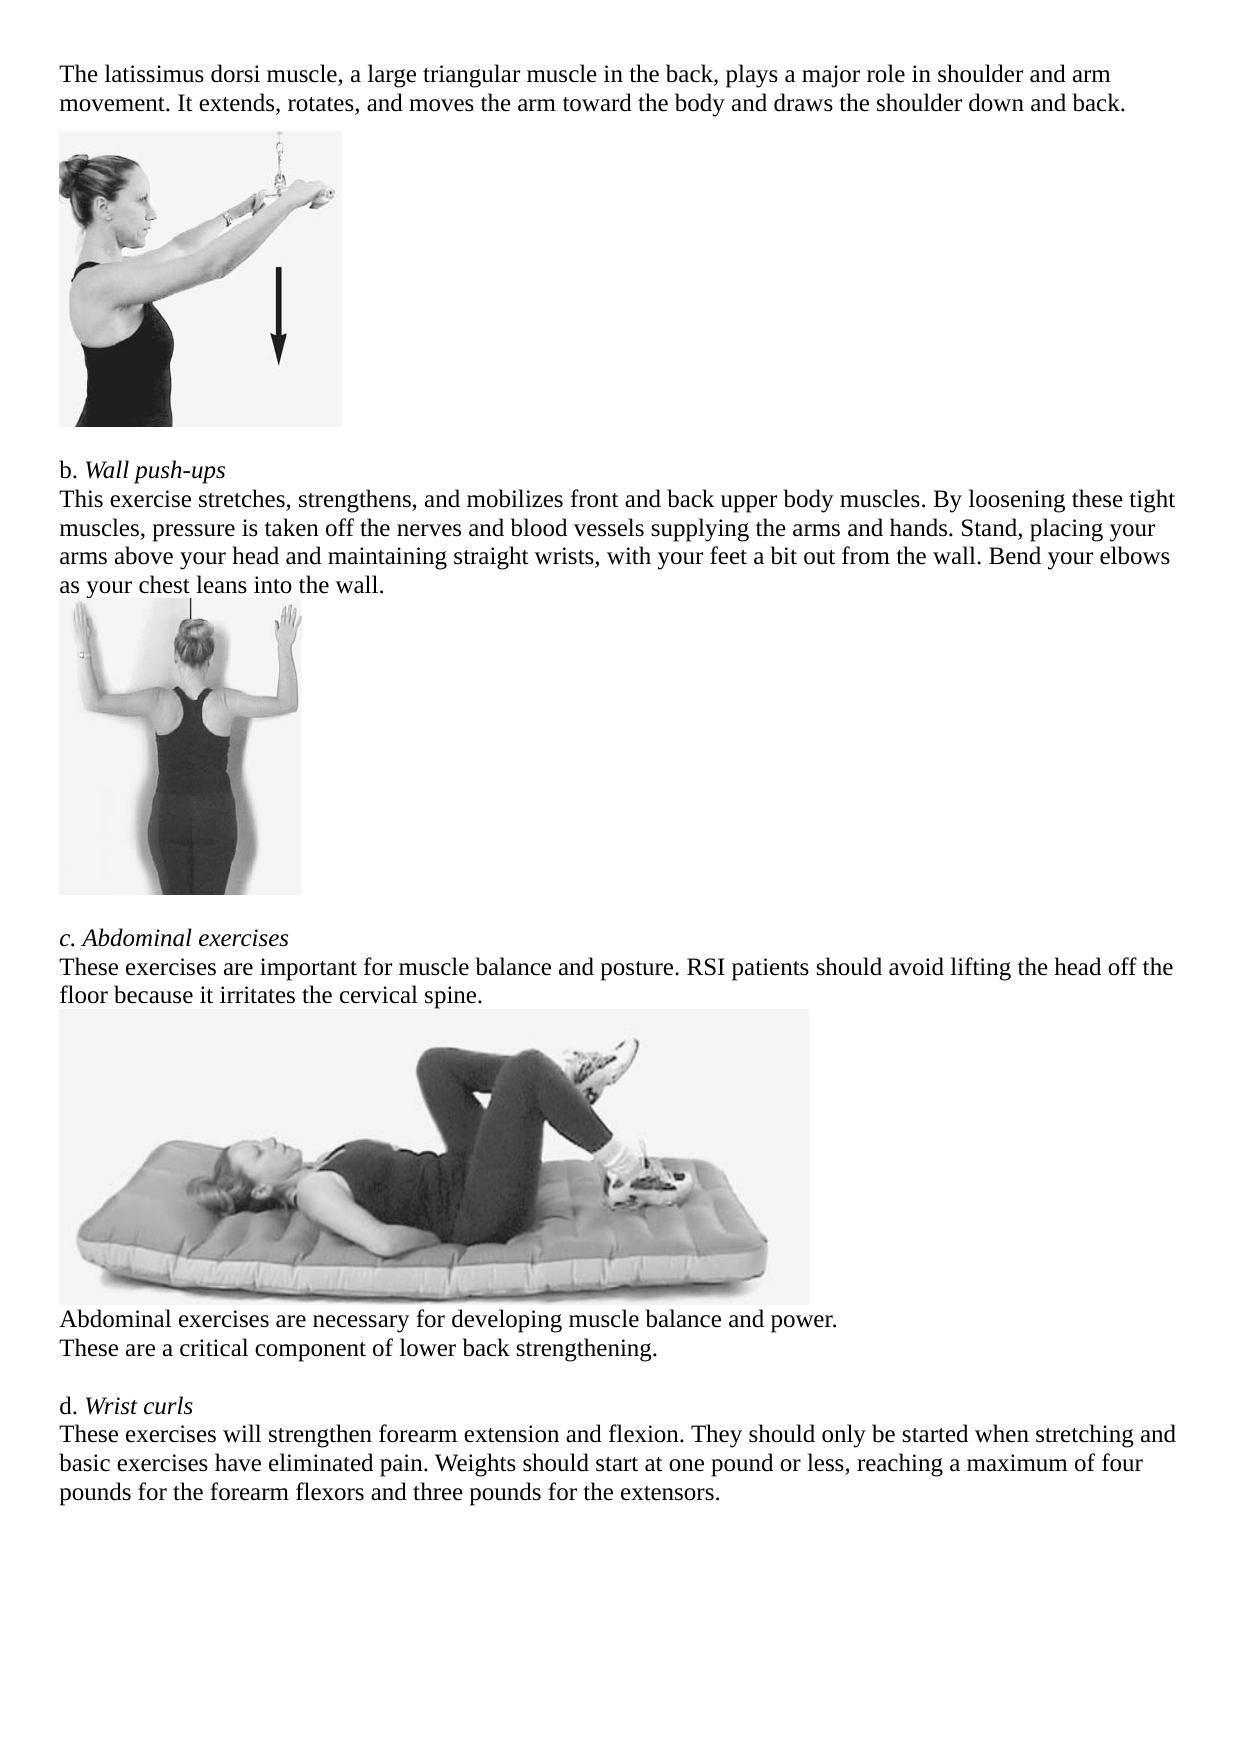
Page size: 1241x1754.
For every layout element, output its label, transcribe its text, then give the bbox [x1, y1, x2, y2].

picture [59, 598, 302, 895]
text Abdominal exercises are necessary for developing muscle balance and power. [59, 1009, 1181, 1333]
text These exercises are important for muscle balance and posture. RSI patients should avoid lifting the head off the floor because it irritates the cervical spine. [59, 952, 1181, 1009]
text b. Wall push-ups [59, 455, 1181, 484]
text This exercise stretches, strengthens, and mobilizes front and back upper body muscles. By loosening these tight muscles, pressure is taken off the nerves and blood vessels supplying the arms and hands. Stand, placing your arms above your head and maintaining straight wrists, with your feet a bit out from the wall. Bend your elbows as your chest leans into the wall. [59, 484, 1181, 599]
text The latissimus dorsi muscle, a large triangular muscle in the back, plays a major role in shoulder and arm movement. It extends, rotates, and moves the arm toward the body and draws the shoulder down and back. [59, 59, 1181, 117]
text c. Abdominal exercises [59, 923, 1181, 952]
picture [59, 131, 343, 427]
text These are a critical component of lower back strengthening. [59, 1333, 1181, 1362]
picture [59, 1009, 809, 1305]
text d. Wrist curls [59, 1391, 1181, 1419]
text These exercises will strengthen forearm extension and flexion. They should only be started when stretching and basic exercises have eliminated pain. Weights should start at one pound or less, reaching a maximum of four pounds for the forearm flexors and three pounds for the extensors. [59, 1419, 1181, 1506]
